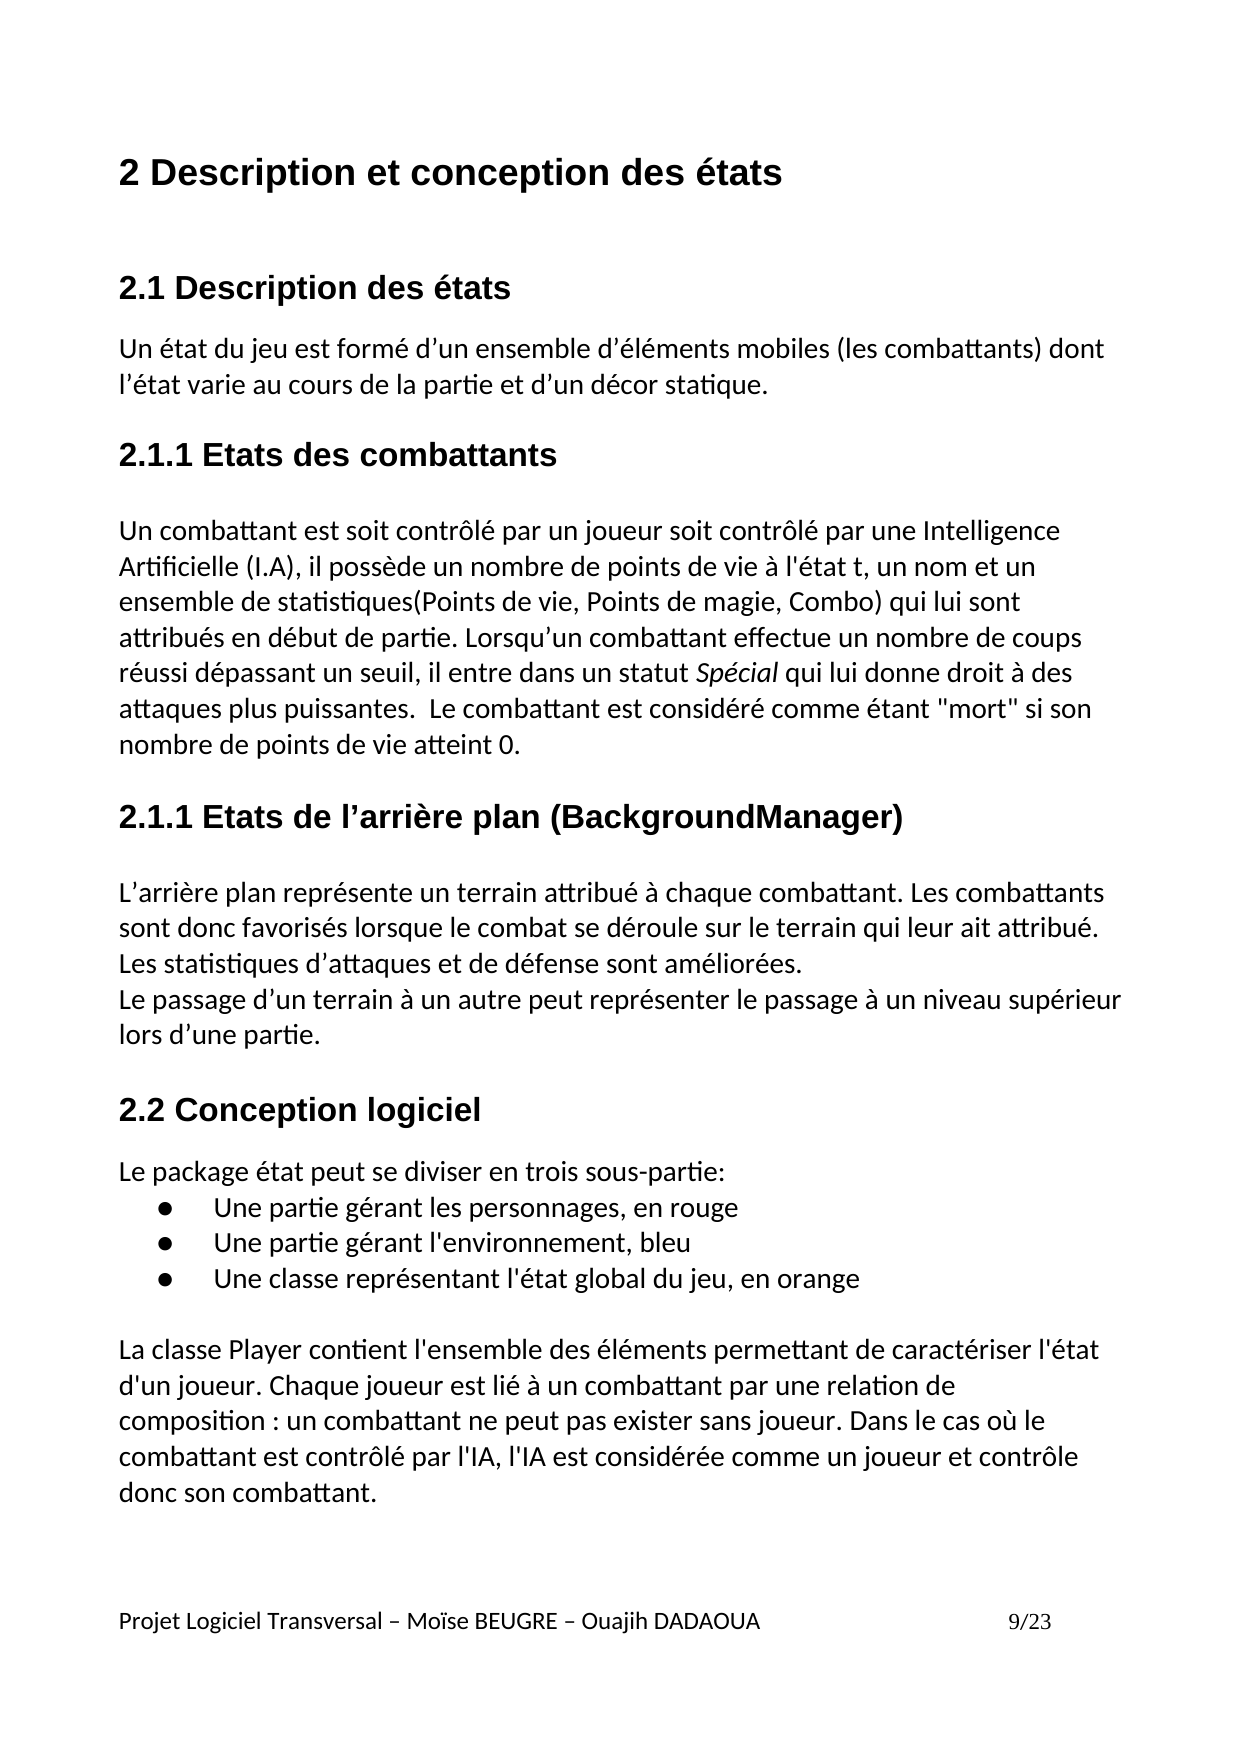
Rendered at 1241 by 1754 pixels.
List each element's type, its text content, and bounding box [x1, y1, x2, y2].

text Un état du jeu est formé d’un ensemble d’éléments mobiles (les combattants) dont l’état varie au cours de la partie et d’un décor statique. [119, 330, 1123, 402]
text 2.1 Description des états [119, 268, 1123, 306]
list Une partie gérant l'environnement, bleu [156, 1224, 1123, 1260]
text La classe Player contient l'ensemble des éléments permettant de caractériser l'état d'un joueur. Chaque joueur est lié à un combattant par une relation de composition : un combattant ne peut pas exister sans joueur. Dans le cas où le combattant est contrôlé par l'IA, l'IA est considérée comme un joueur et contrôle donc son combattant. [119, 1331, 1123, 1509]
text Un combattant est soit contrôlé par un joueur soit contrôlé par une Intelligence Artificielle (I.A), il possède un nombre de points de vie à l'état t, un nom et un ensemble de statistiques(Points de vie, Points de magie, Combo) qui lui sont attribués en début de partie. Lorsqu’un combattant effectue un nombre de coups réussi dépassant un seuil, il entre dans un statut Spécial qui lui donne droit à des attaques plus puissantes. Le combattant est considéré comme étant "mort" si son nombre de points de vie atteint 0. [119, 512, 1123, 761]
text Le passage d’un terrain à un autre peut représenter le passage à un niveau supérieur lors d’une partie. [119, 981, 1123, 1052]
text 2.2 Conception logiciel [119, 1091, 1123, 1129]
text L’arrière plan représente un terrain attribué à chaque combattant. Les combattants sont donc favorisés lorsque le combat se déroule sur le terrain qui leur ait attribué. Les statistiques d’attaques et de défense sont améliorées. [119, 874, 1123, 981]
text 2.1.1 Etats de l’arrière plan (BackgroundManager) [119, 797, 1123, 836]
list Une classe représentant l'état global du jeu, en orange [156, 1260, 1123, 1296]
text 2 Description et conception des états [119, 150, 1123, 193]
list Une partie gérant les personnages, en rouge [156, 1189, 1123, 1224]
text Le package état peut se diviser en trois sous-partie: [119, 1153, 1123, 1189]
text 2.1.1 Etats des combattants [119, 435, 1123, 474]
